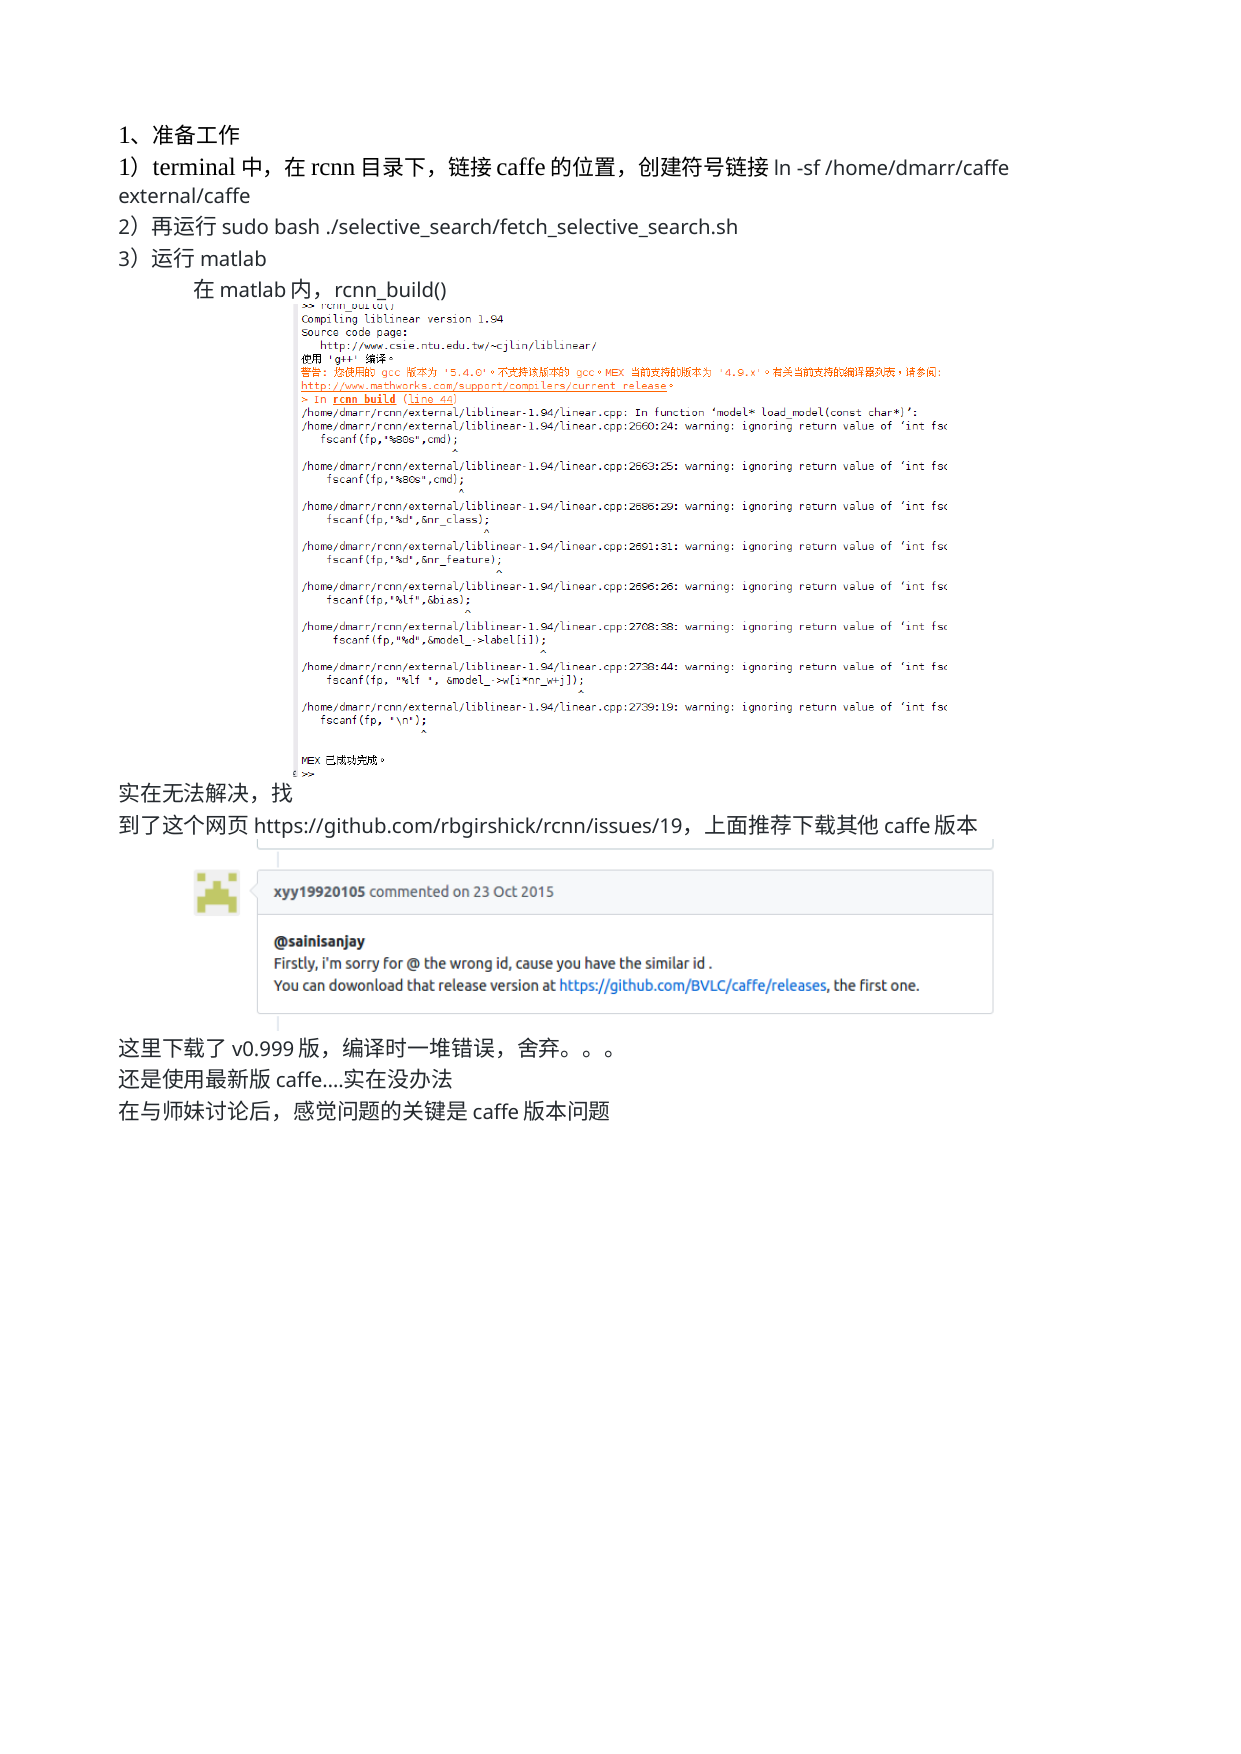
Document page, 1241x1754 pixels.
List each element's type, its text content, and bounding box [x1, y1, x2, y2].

text 1、准备工作 [118, 118, 1122, 150]
picture [118, 839, 1123, 1031]
text 实在无法解决，找到了这个网页https://github.com/rbgirshick/rcnn/issues/19，上面推荐下载其他caffe版本 [118, 776, 1122, 839]
text 这里下载了v0.999版，编译时一堆错误，舍弃。。。 [118, 1031, 1122, 1062]
text 在与师妹讨论后，感觉问题的关键是caffe版本问题 [118, 1094, 1122, 1126]
text 还是使用最新版caffe….实在没办法 [118, 1062, 1122, 1094]
picture [293, 304, 947, 777]
text 1）terminal中，在rcnn目录下，链接caffe的位置，创建符号链接ln -sf /home/dmarr/caffe external/caffe [118, 150, 1122, 209]
text 在matlab内，rcnn_build() [118, 272, 1122, 304]
text 2）再运行sudo bash ./selective_search/fetch_selective_search.sh [118, 209, 1122, 241]
text 3）运行matlab [118, 241, 1122, 272]
